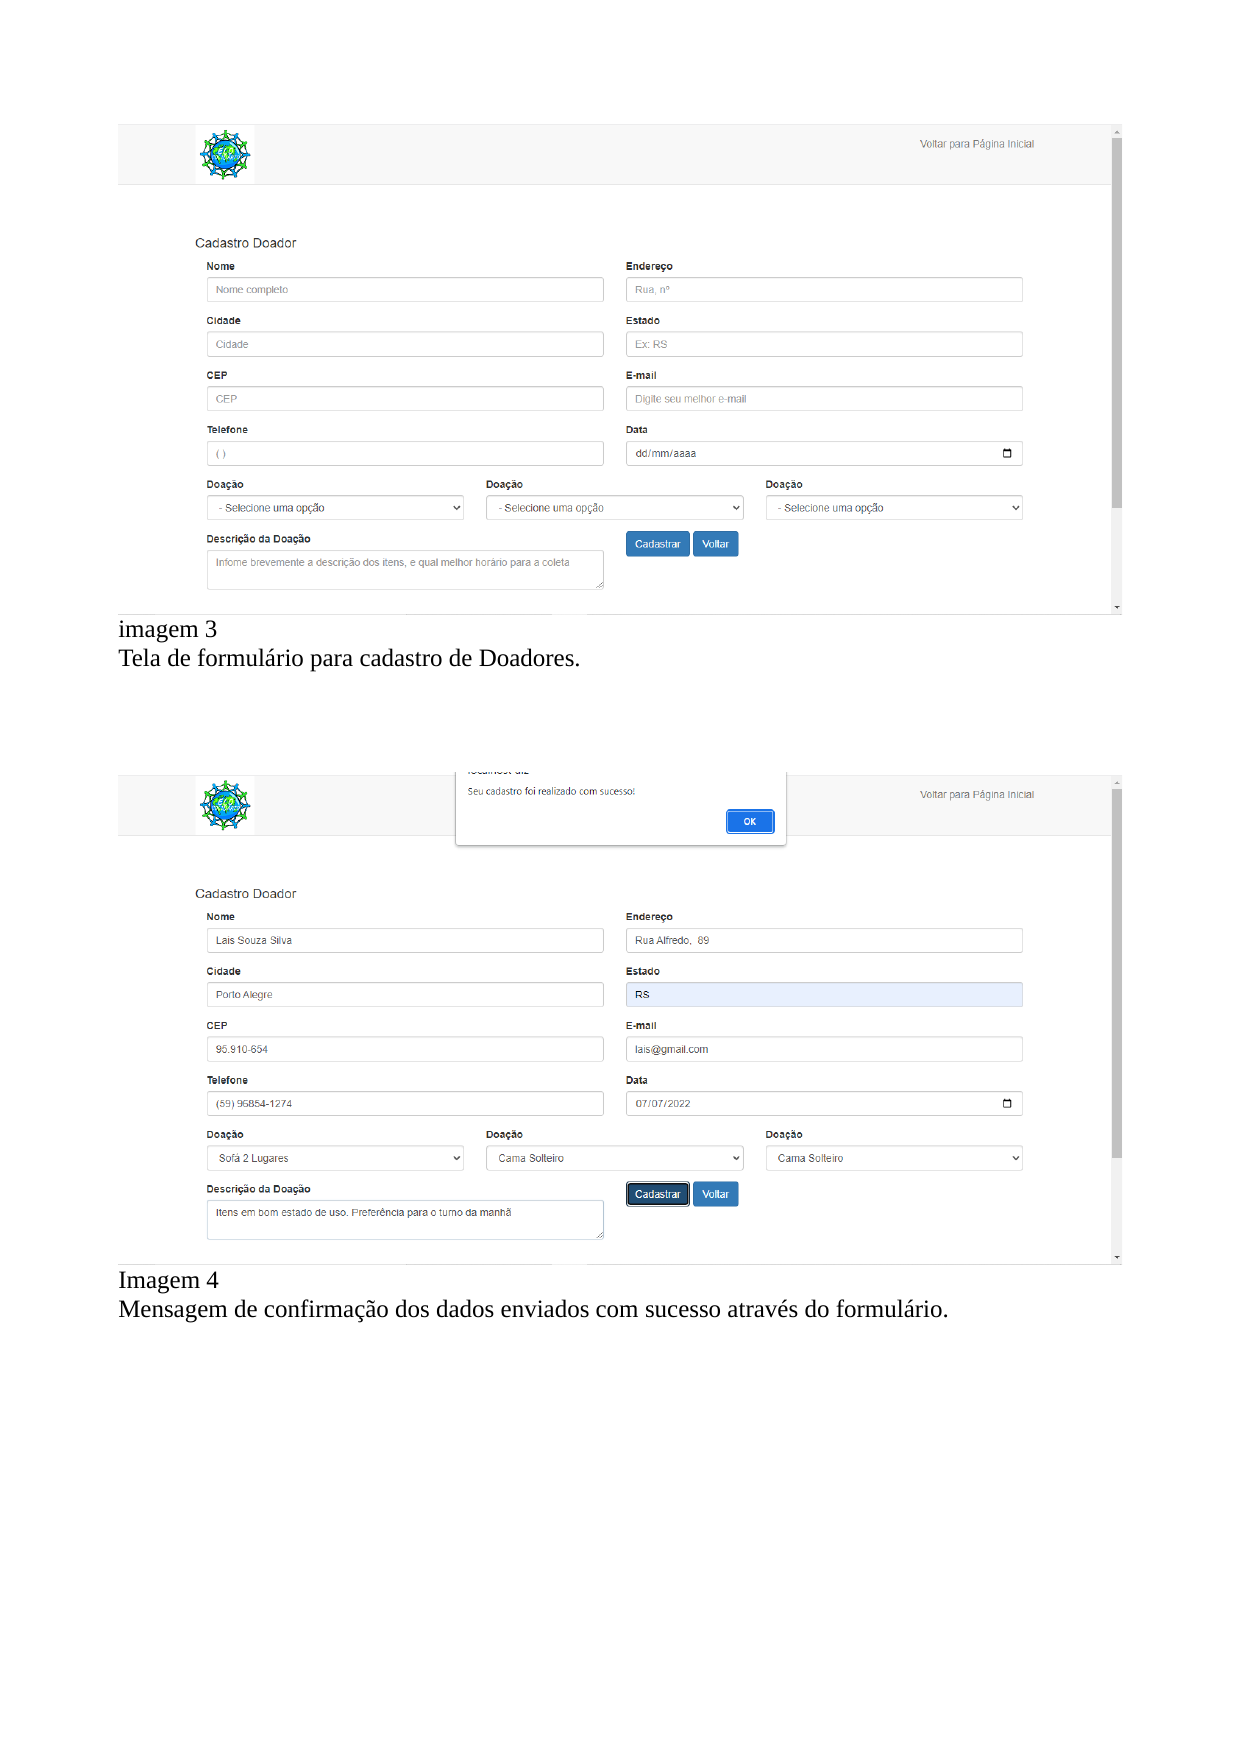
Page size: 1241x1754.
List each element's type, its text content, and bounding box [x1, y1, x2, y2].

text imagem 3 [118, 615, 1122, 643]
picture [118, 772, 1123, 1265]
text Mensagem de confirmação dos dados enviados com sucesso através do formulário. [118, 1294, 1122, 1322]
text [118, 758, 1122, 772]
text Tela de formulário para cadastro de Doadores. [118, 643, 1122, 672]
picture [118, 122, 1123, 615]
text Imagem 4 [118, 1265, 1122, 1294]
text [118, 118, 1122, 122]
